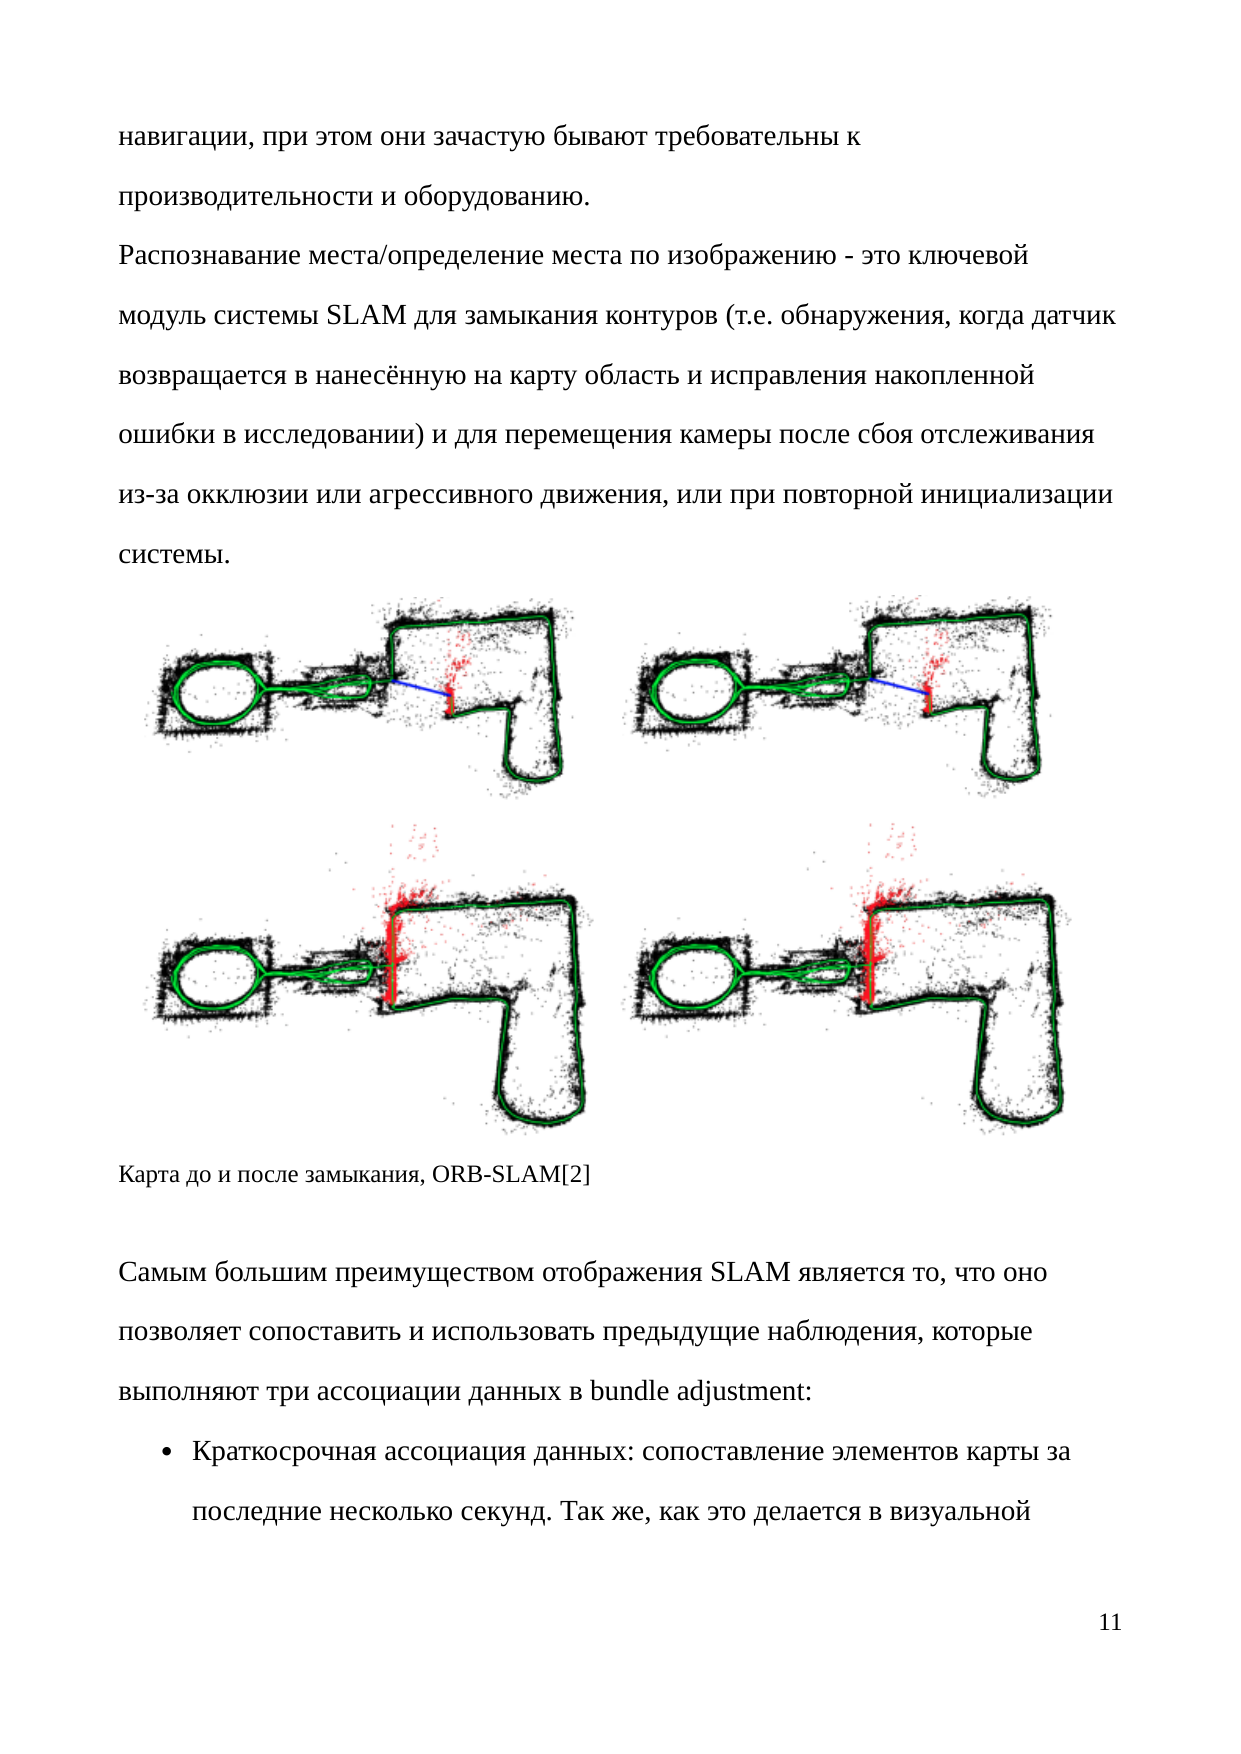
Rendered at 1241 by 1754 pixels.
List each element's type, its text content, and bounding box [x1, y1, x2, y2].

list Краткосрочная ассоциация данных: сопоставление элементов карты за последние несколько секунд. Так же, как это делается в визуальной [162, 1433, 1122, 1526]
text Самым большим преимуществом отображения SLAM является то, что оно позволяет сопоставить и использовать предыдущие наблюдения, которые выполняют три ассоциации данных в bundle adjustment: [118, 1254, 1122, 1407]
text навигации, при этом они зачастую бывают требовательны к производительности и оборудованию. [118, 118, 1122, 211]
text Распознавание места/определение места по изображению - это ключевой модуль системы SLAM для замыкания контуров (т.е. обнаружения, когда датчик возвращается в нанесённую на карту область и исправления накопленной ошибки в исследовании) и для перемещения камеры после сбоя отслеживания из-за окклюзии или агрессивного движения, или при повторной инициализации системы. [118, 237, 1122, 569]
picture [118, 595, 1075, 1137]
text Карта до и после замыкания, ORB-SLAM[2] [118, 1159, 1122, 1187]
